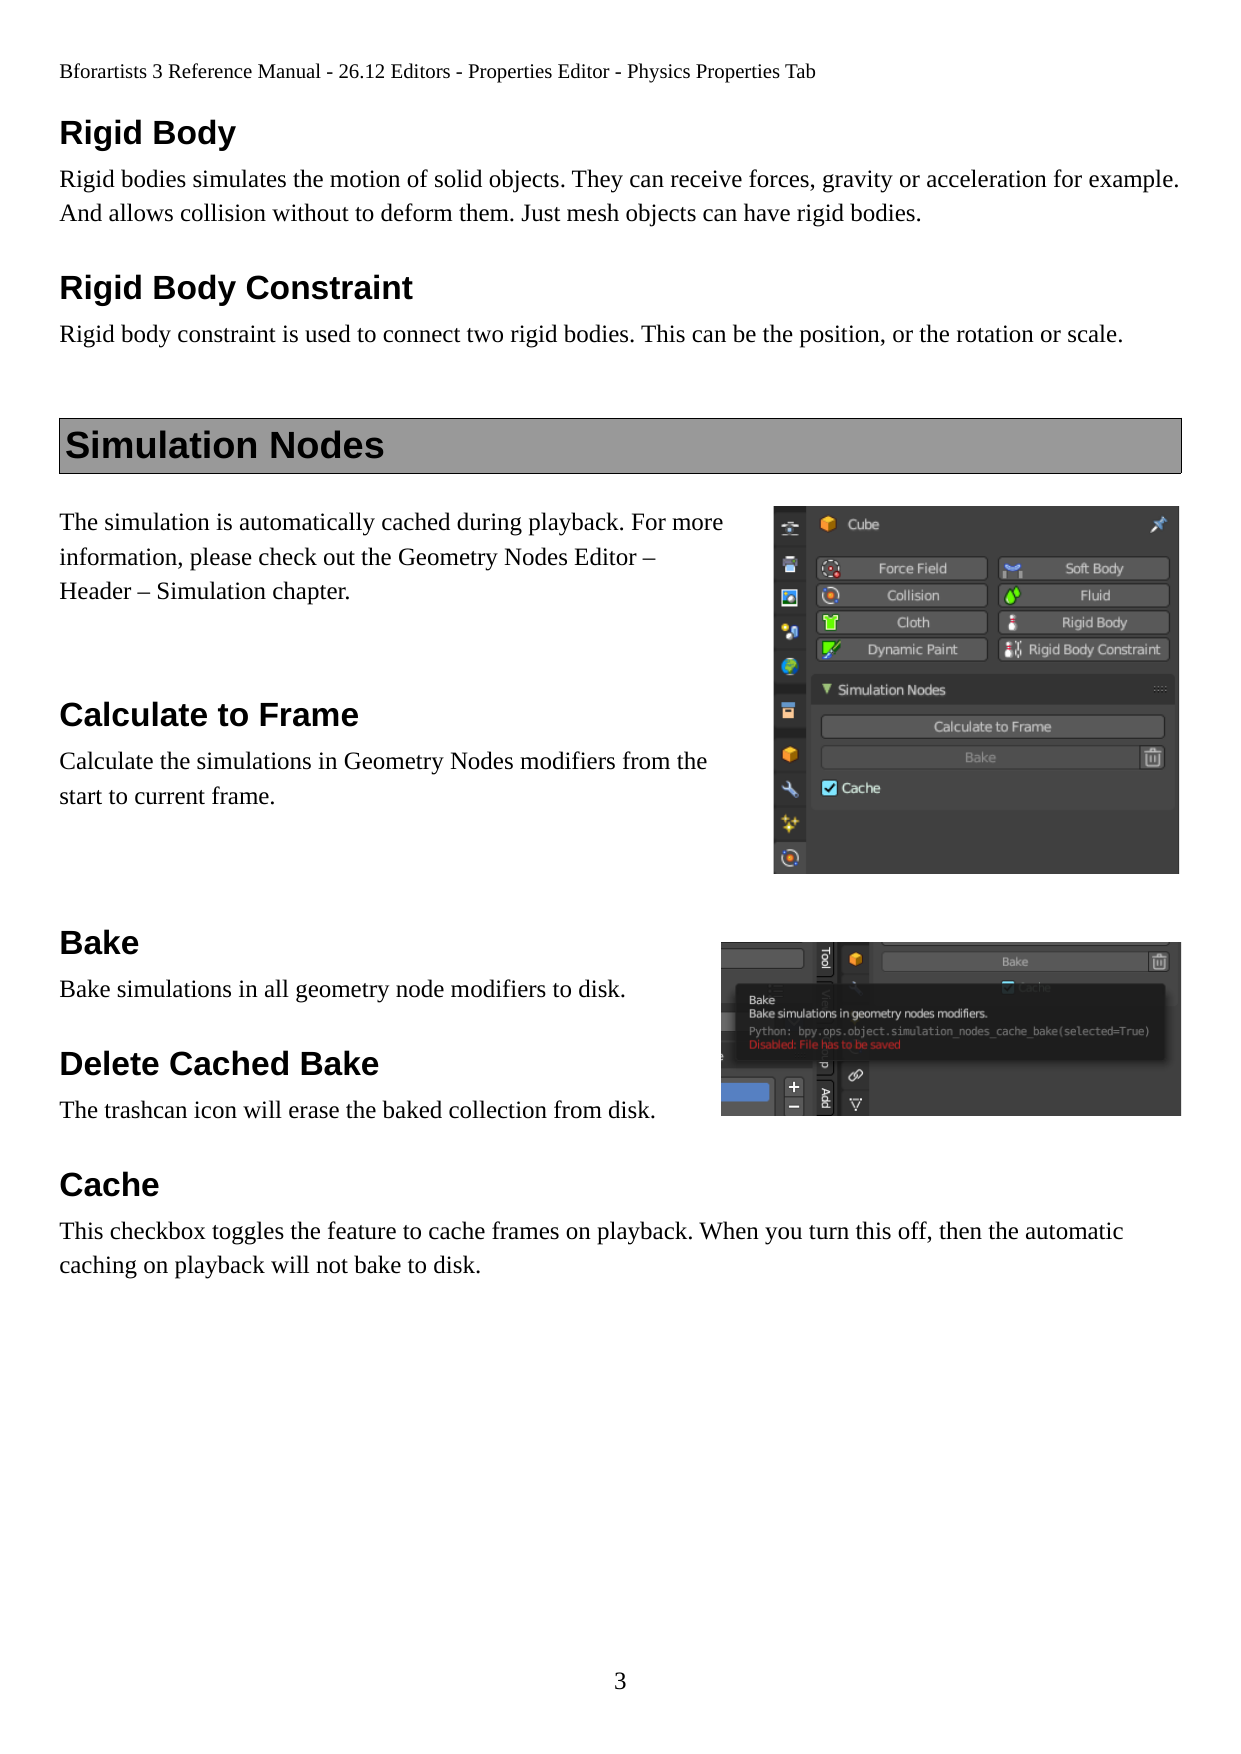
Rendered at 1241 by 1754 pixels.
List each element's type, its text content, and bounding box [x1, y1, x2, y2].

subtitle Calculate to Frame [59, 695, 773, 734]
subtitle Bake [59, 923, 1181, 961]
subtitle Rigid Body Constraint [59, 268, 1181, 307]
table_header Simulation Nodes [60, 419, 1181, 473]
text The trashcan icon will erase the baked collection from disk. [59, 1095, 1181, 1123]
subtitle Rigid Body [59, 113, 1181, 151]
picture [773, 506, 1180, 874]
text Bake simulations in all geometry node modifiers to disk. [59, 974, 721, 1002]
text Rigid bodies simulates the motion of solid objects. They can receive forces, gravity or acceleration for example. And allows collision without to deform them. Just mesh objects can have rigid bodies. [59, 164, 1181, 227]
picture [721, 942, 1182, 1116]
subtitle Cache [59, 1165, 1181, 1203]
text This checkbox toggles the feature to cache frames on playback. When you turn this off, then the automatic caching on playback will not bake to disk. [59, 1216, 1181, 1279]
text The simulation is automatically cached during playback. For more information, please check out the Geometry Nodes Editor – Header – Simulation chapter. [59, 507, 773, 605]
subtitle Delete Cached Bake [59, 1044, 721, 1082]
text Rigid body constraint is used to connect two rigid bodies. This can be the position, or the rotation or scale. [59, 319, 1181, 348]
text Calculate the simulations in Geometry Nodes modifiers from the start to current frame. [59, 746, 773, 809]
